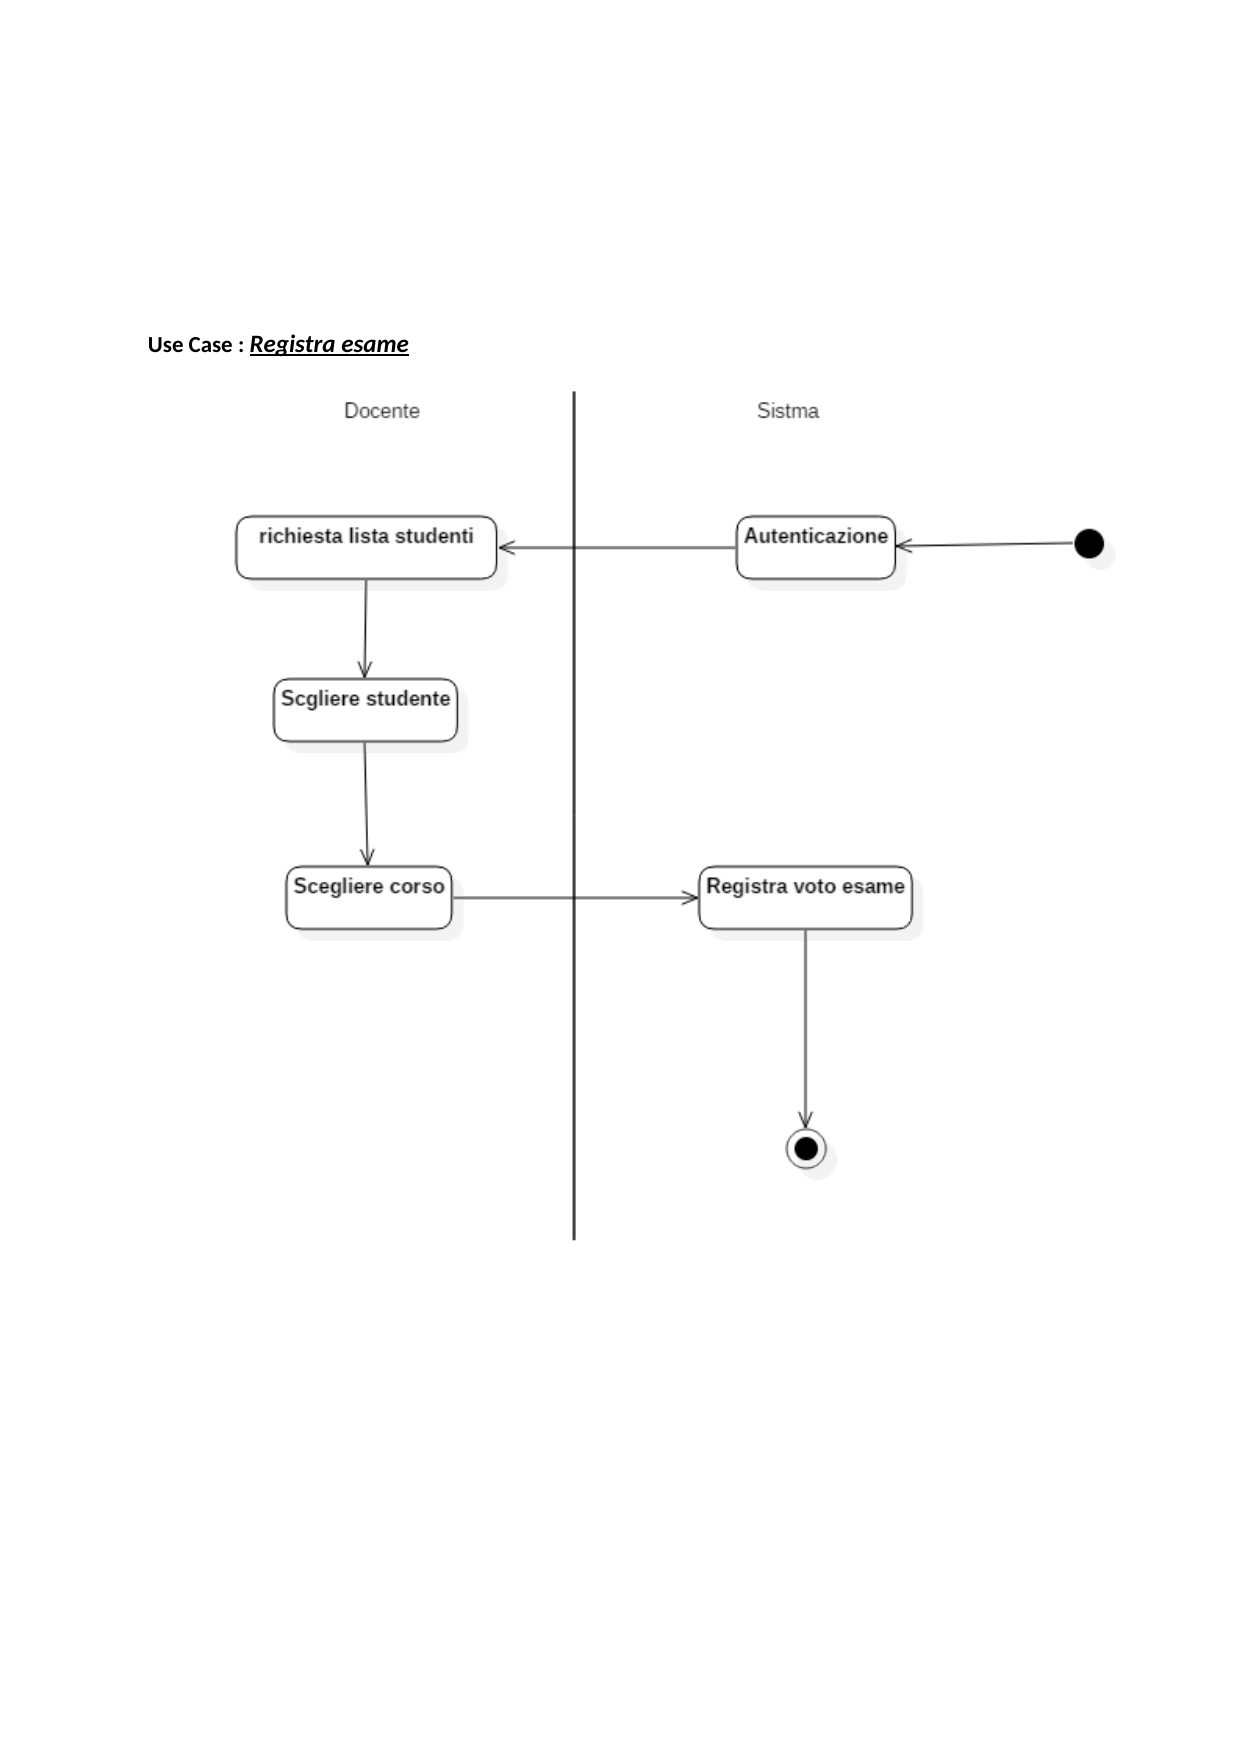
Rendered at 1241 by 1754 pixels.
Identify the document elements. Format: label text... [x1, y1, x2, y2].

text Use Case : Registra esame [148, 328, 1093, 359]
